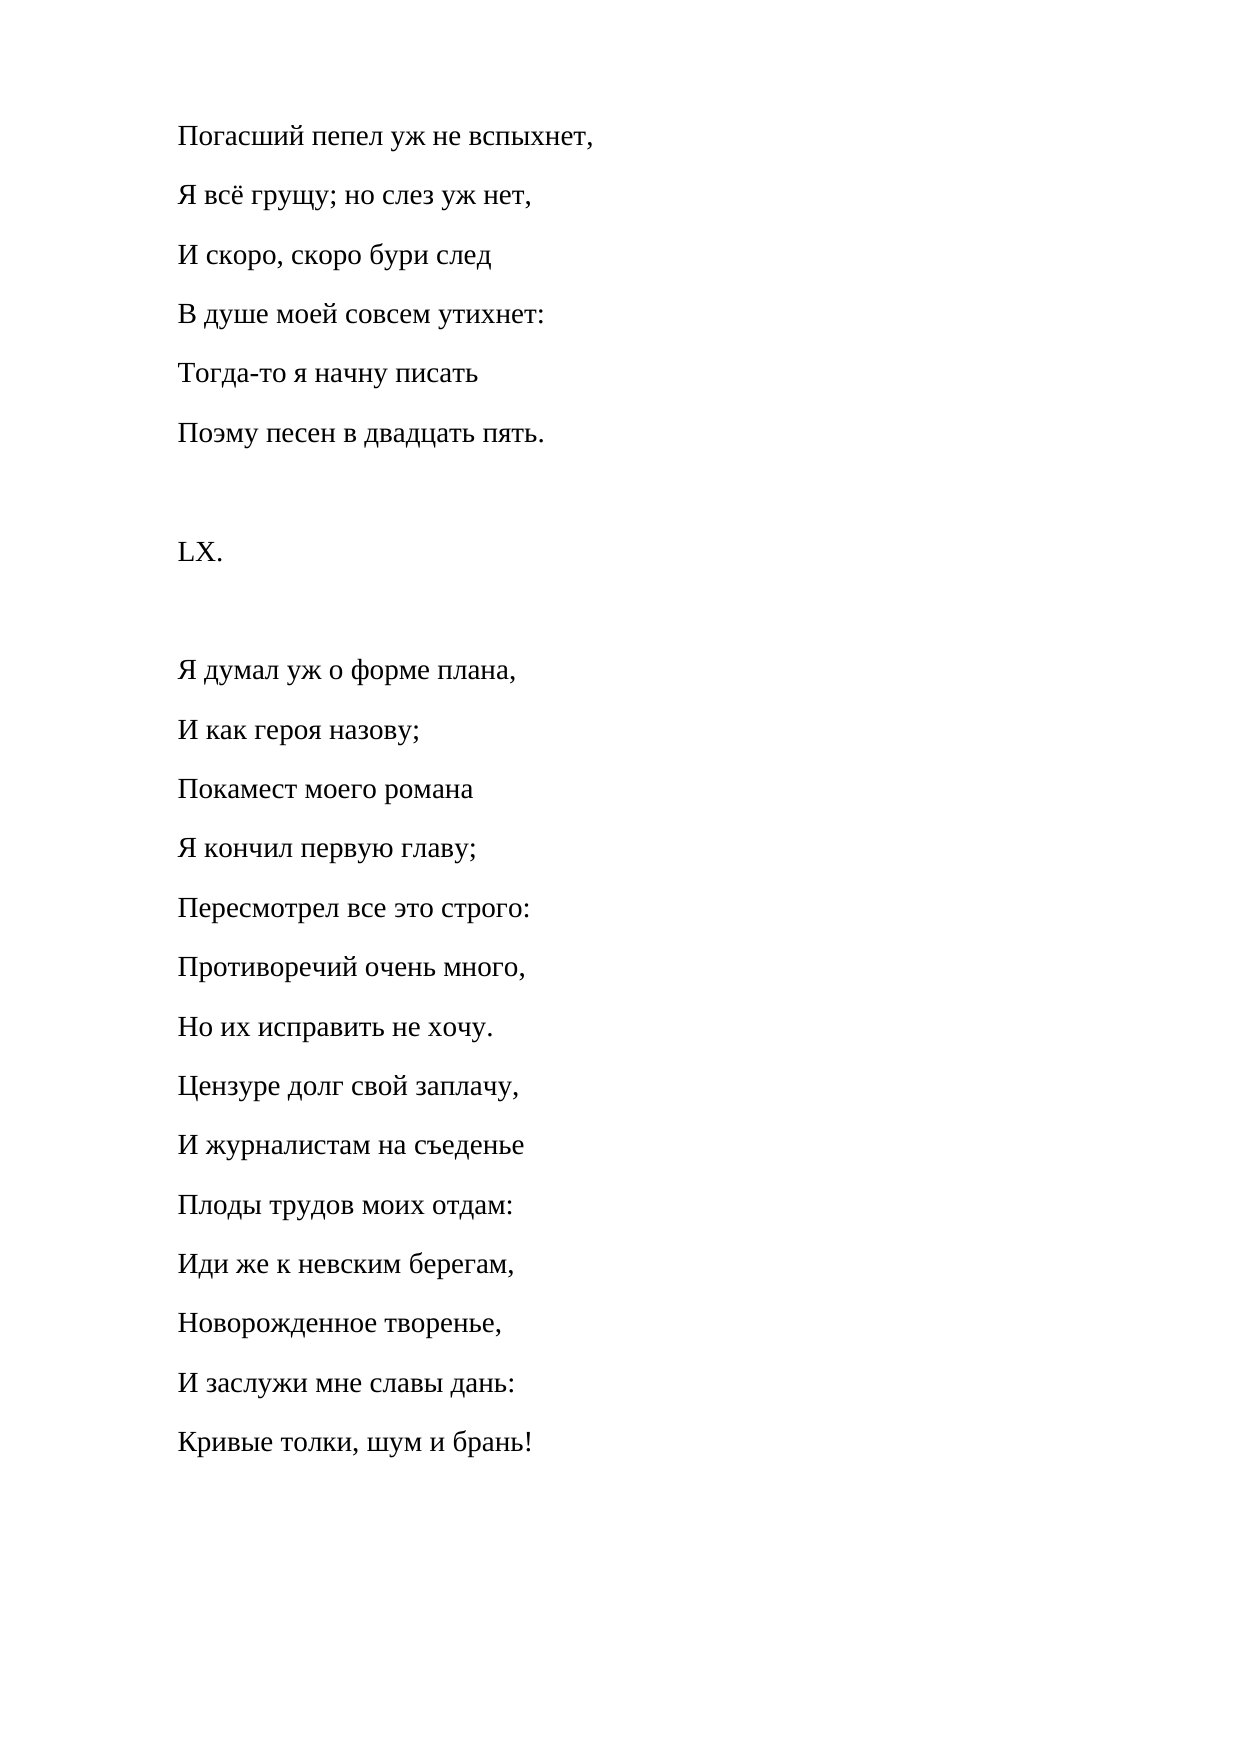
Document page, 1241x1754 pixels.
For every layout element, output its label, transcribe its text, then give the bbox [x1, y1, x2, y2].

text И заслужи мне славы дань: [177, 1365, 1152, 1398]
text И журналистам на съеденье [177, 1127, 1152, 1161]
text LX. [177, 534, 1152, 567]
text Покамест моего романа [177, 771, 1152, 805]
text Противоречий очень много, [177, 949, 1152, 983]
text Новорожденное творенье, [177, 1306, 1152, 1339]
text Кривые толки, шум и брань! [177, 1424, 1152, 1458]
text Но их исправить не хочу. [177, 1009, 1152, 1042]
text И скоро, скоро бури след [177, 237, 1152, 270]
text Плоды трудов моих отдам: [177, 1187, 1152, 1220]
text Цензуре долг свой заплачу, [177, 1068, 1152, 1102]
text Поэму песен в двадцать пять. [177, 415, 1152, 448]
text Погасший пепел уж не вспыхнет, [177, 118, 1152, 152]
text Я всё грущу; но слез уж нет, [177, 177, 1152, 211]
text И как героя назову; [177, 712, 1152, 745]
text Пересмотрел все это строго: [177, 890, 1152, 923]
text Я кончил первую главу; [177, 831, 1152, 864]
text Я думал уж о форме плана, [177, 652, 1152, 686]
text Иди же к невским берегам, [177, 1246, 1152, 1280]
text Тогда-то я начну писать [177, 356, 1152, 389]
text В душе моей совсем утихнет: [177, 296, 1152, 330]
